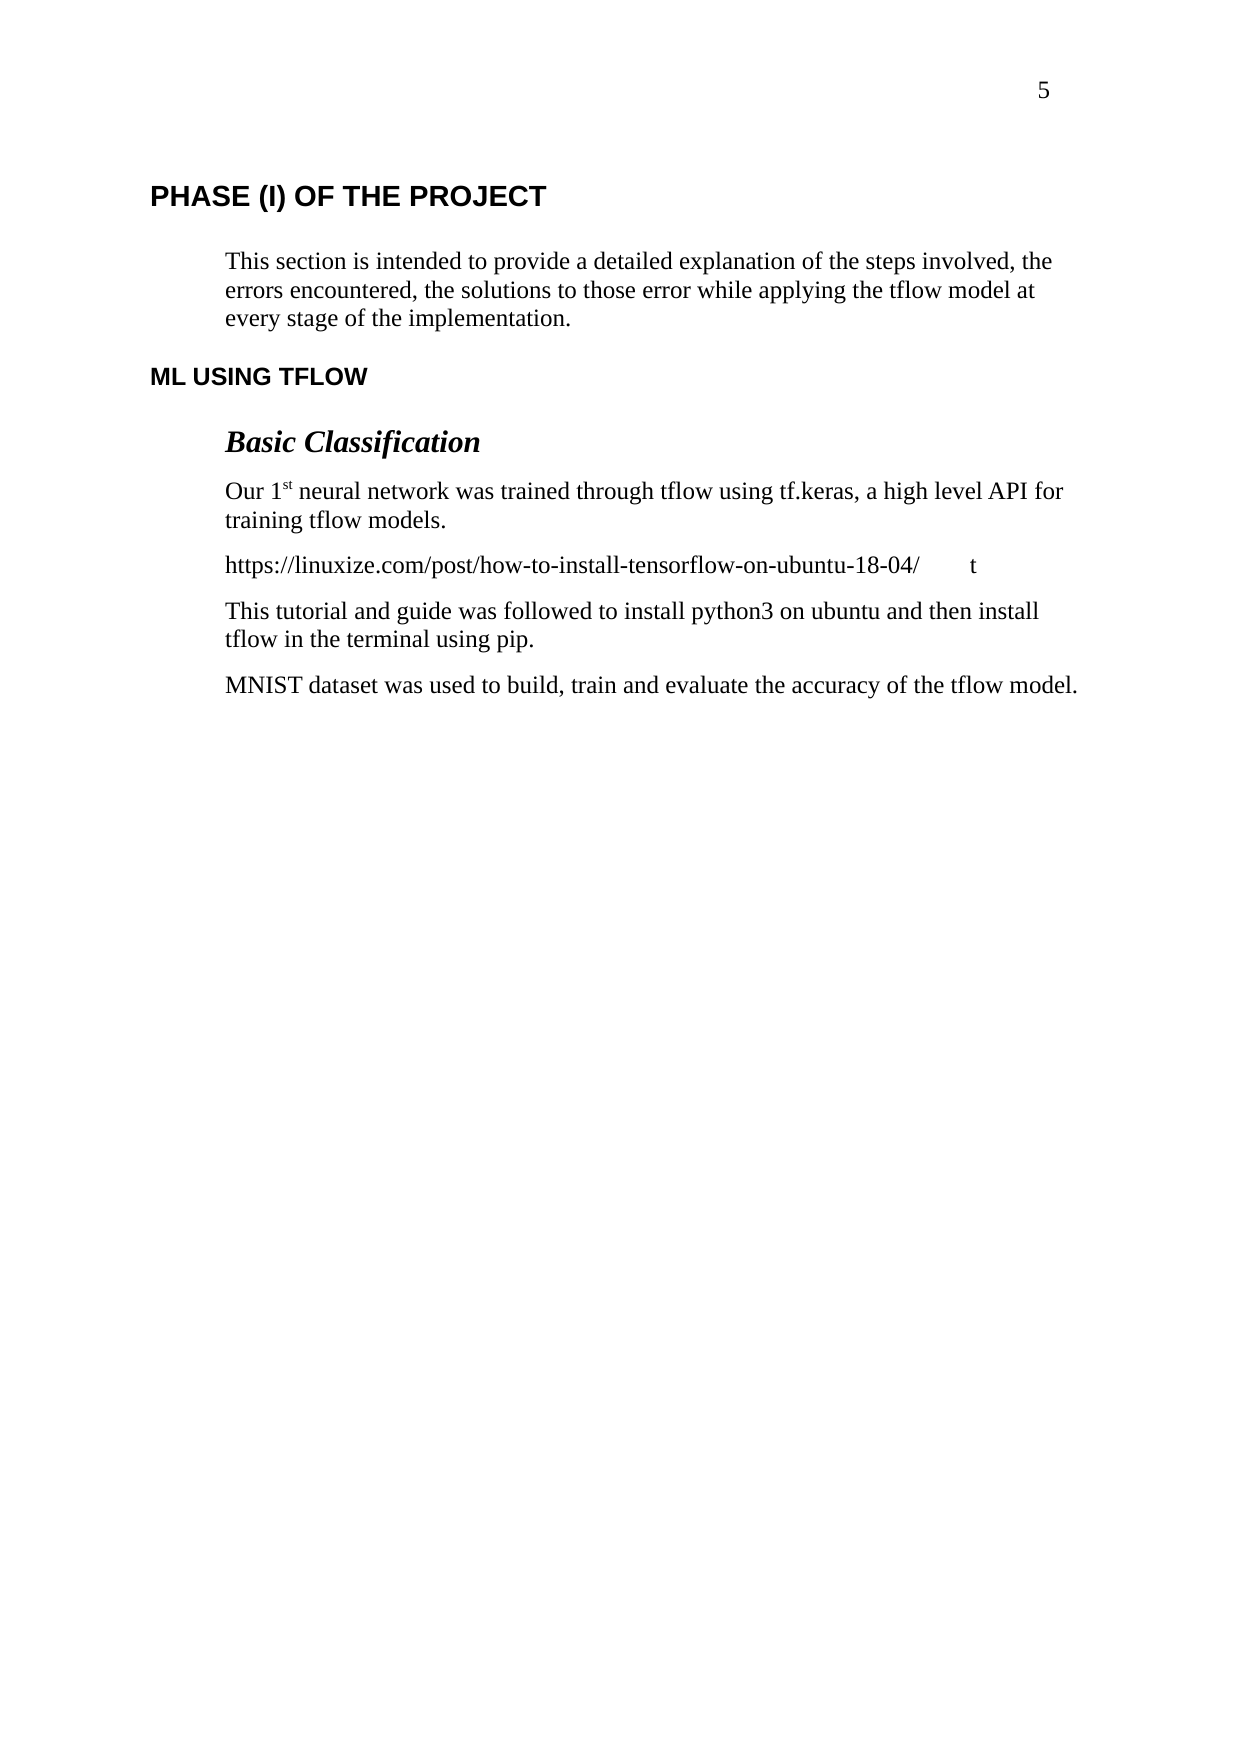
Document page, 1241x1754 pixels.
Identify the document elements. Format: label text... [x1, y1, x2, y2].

list Basic Classification [150, 423, 1090, 459]
list https://linuxize.com/post/how-to-install-tensorflow-on-ubuntu-18-04/ t [150, 550, 1090, 579]
list This section is intended to provide a detailed explanation of the steps involved, the errors encountered, the solutions to those error while applying the tflow model at every stage of the implementation. [150, 246, 1090, 332]
list Our 1st neural network was trained through tflow using tf.keras, a high level API for training tflow models. [150, 476, 1090, 534]
subtitle Ml using tflow [150, 361, 1090, 390]
list This tutorial and guide was followed to install python3 on ubuntu and then install tflow in the terminal using pip. [150, 596, 1090, 653]
list MNIST dataset was used to build, train and evaluate the accuracy of the tflow model. [150, 670, 1090, 699]
subtitle Phase (I) of the project [150, 179, 1090, 213]
